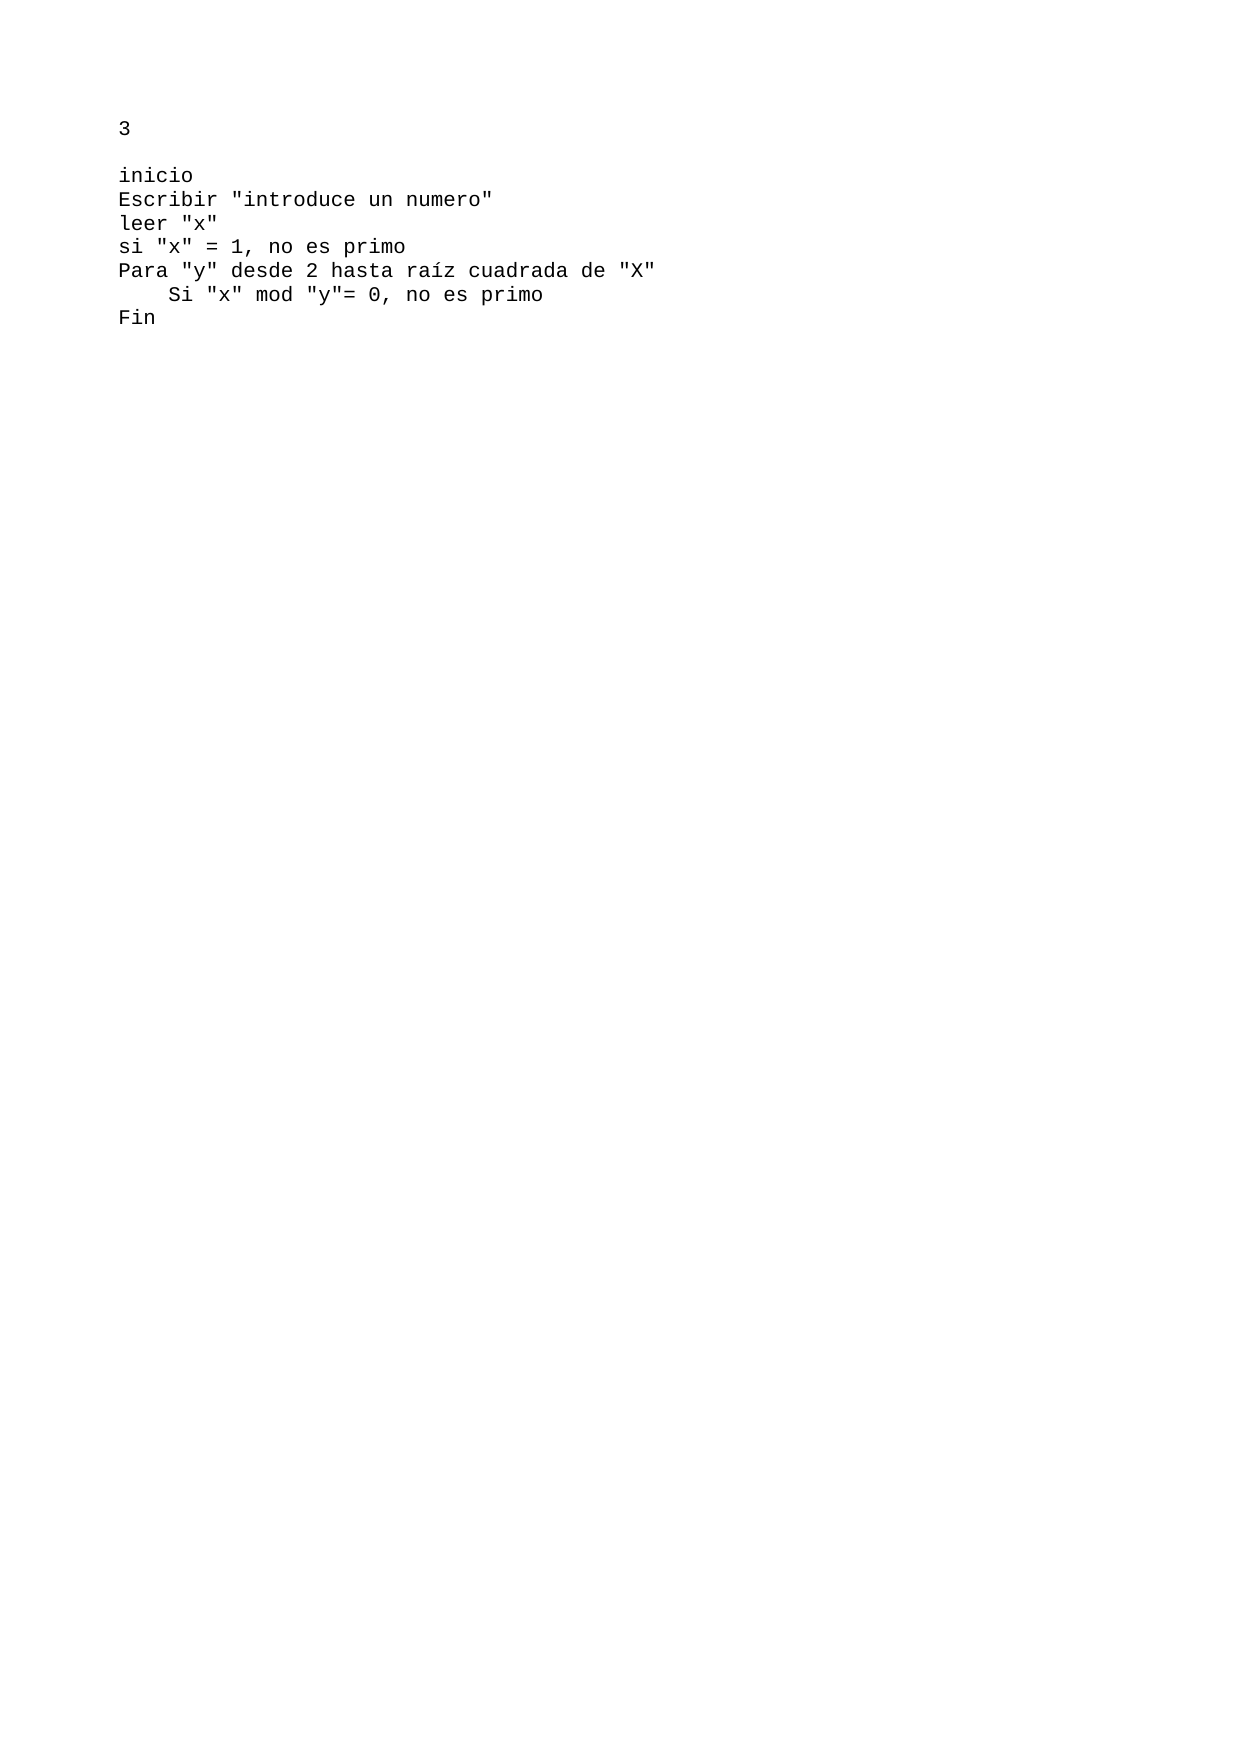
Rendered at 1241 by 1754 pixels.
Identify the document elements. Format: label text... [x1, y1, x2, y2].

text leer "x" [118, 213, 1122, 236]
text 3 [118, 118, 1122, 142]
text Si "x" mod "y"= 0, no es primo [118, 284, 1122, 307]
text inicio [118, 165, 1122, 189]
text si "x" = 1, no es primo [118, 236, 1122, 260]
text Escribir "introduce un numero" [118, 189, 1122, 213]
text Para "y" desde 2 hasta raíz cuadrada de "X" [118, 260, 1122, 284]
text Fin [118, 307, 1122, 331]
